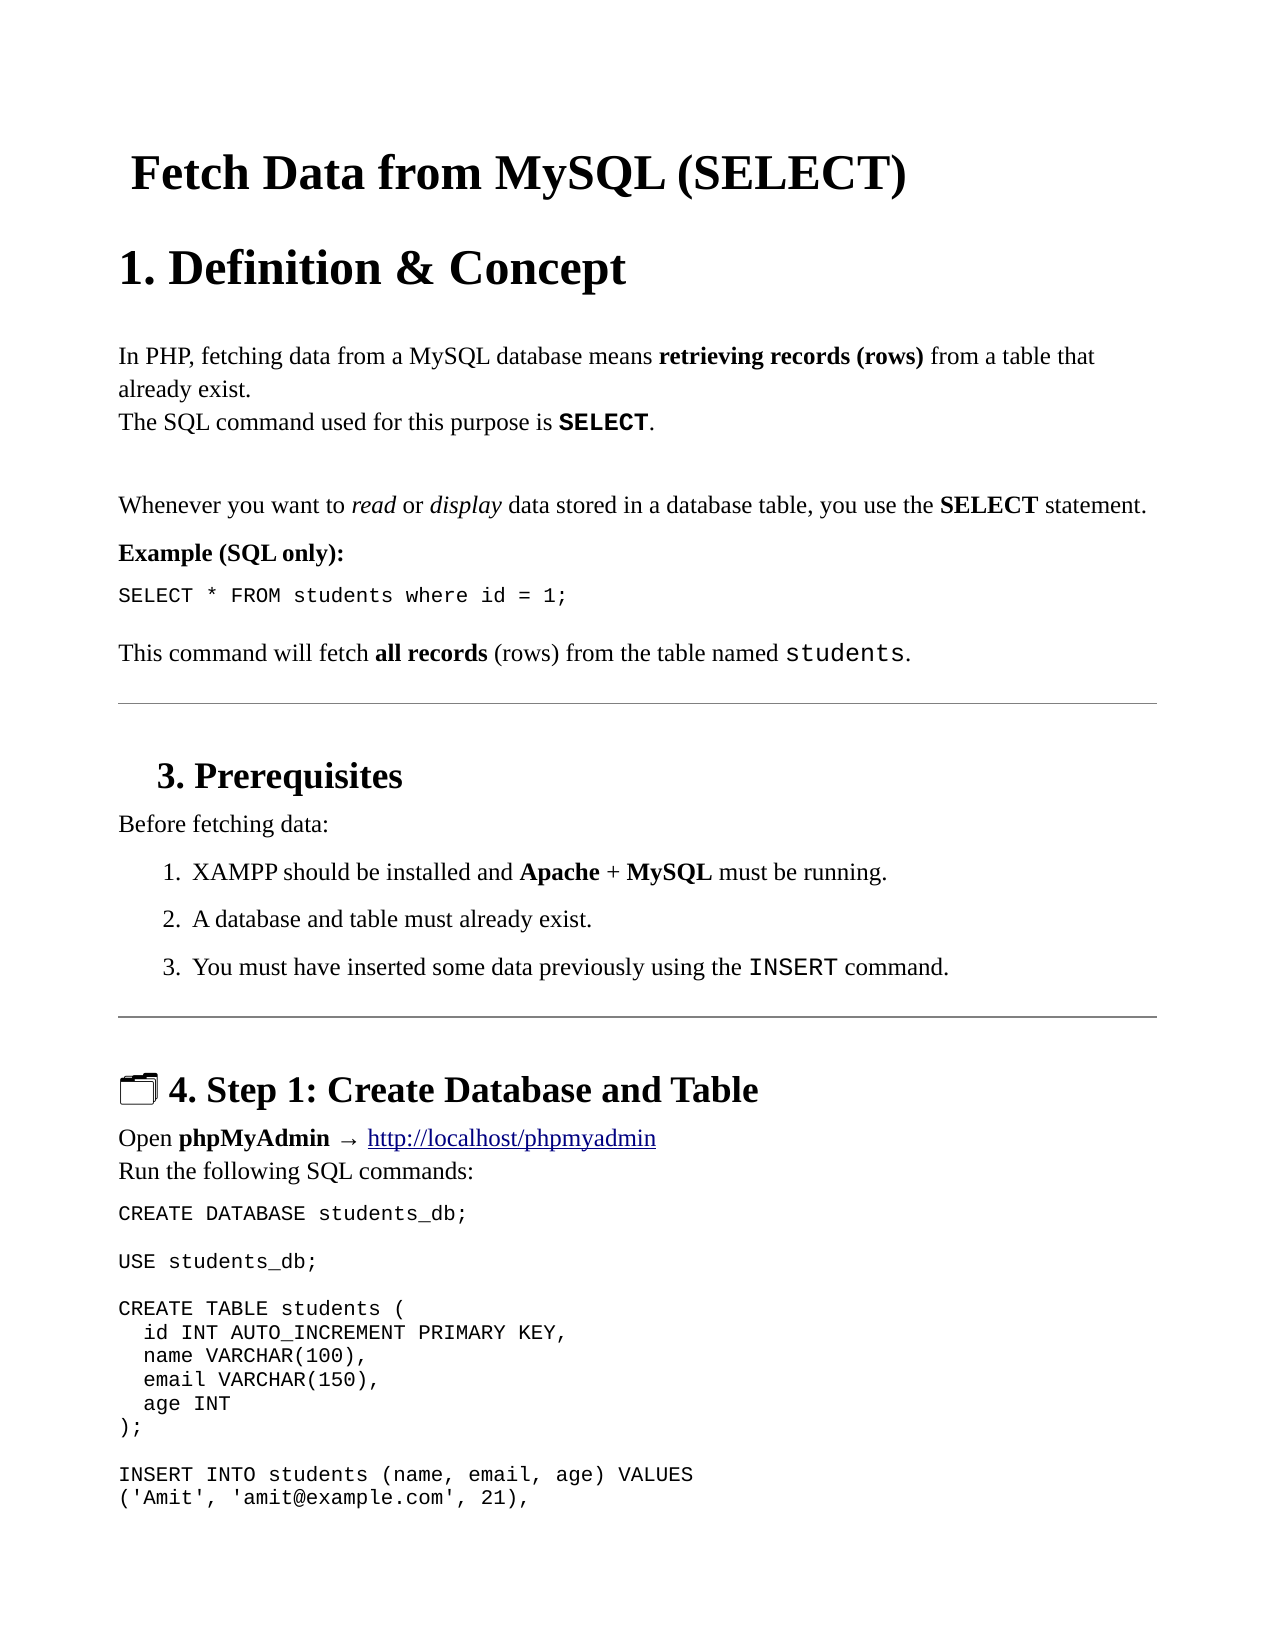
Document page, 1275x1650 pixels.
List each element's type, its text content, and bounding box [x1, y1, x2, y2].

subtitle Fetch Data from MySQL (SELECT) [118, 143, 1157, 201]
text INSERT INTO students (name, email, age) VALUES [118, 1463, 1157, 1487]
text ('Amit', 'amit@example.com', 21), [118, 1487, 1157, 1511]
text In PHP, fetching data from a MySQL database means retrieving records (rows) from a table that already exist. The SQL command used for this purpose is SELECT. [118, 308, 1157, 438]
text CREATE DATABASE students_db; [118, 1203, 1157, 1227]
text Before fetching data: [118, 809, 1157, 838]
text email VARCHAR(150), [118, 1369, 1157, 1393]
text Open phpMyAdmin → http://localhost/phpmyadmin Run the following SQL commands: [118, 1123, 1157, 1184]
text SELECT * FROM students where id = 1; [118, 585, 1157, 609]
subtitle 1. Definition & Concept [118, 238, 1157, 296]
list XAMPP should be installed and Apache + MySQL must be running. [162, 857, 1157, 886]
text CREATE TABLE students ( [118, 1298, 1157, 1322]
text id INT AUTO_INCREMENT PRIMARY KEY, [118, 1322, 1157, 1345]
text ); [118, 1416, 1157, 1440]
list You must have inserted some data previously using the INSERT command. [162, 952, 1157, 983]
text This command will fetch all records (rows) from the table named students. [118, 638, 1157, 669]
text Example (SQL only): [118, 538, 1157, 567]
text age INT [118, 1393, 1157, 1416]
text name VARCHAR(100), [118, 1345, 1157, 1369]
text USE students_db; [118, 1251, 1157, 1274]
subtitle 🧩 3. Prerequisites [118, 754, 1157, 797]
list A database and table must already exist. [162, 904, 1157, 933]
text Whenever you want to read or display data stored in a database table, you use the SELECT statement. [118, 457, 1157, 519]
subtitle 🗂️ 4. Step 1: Create Database and Table [118, 1067, 1157, 1110]
